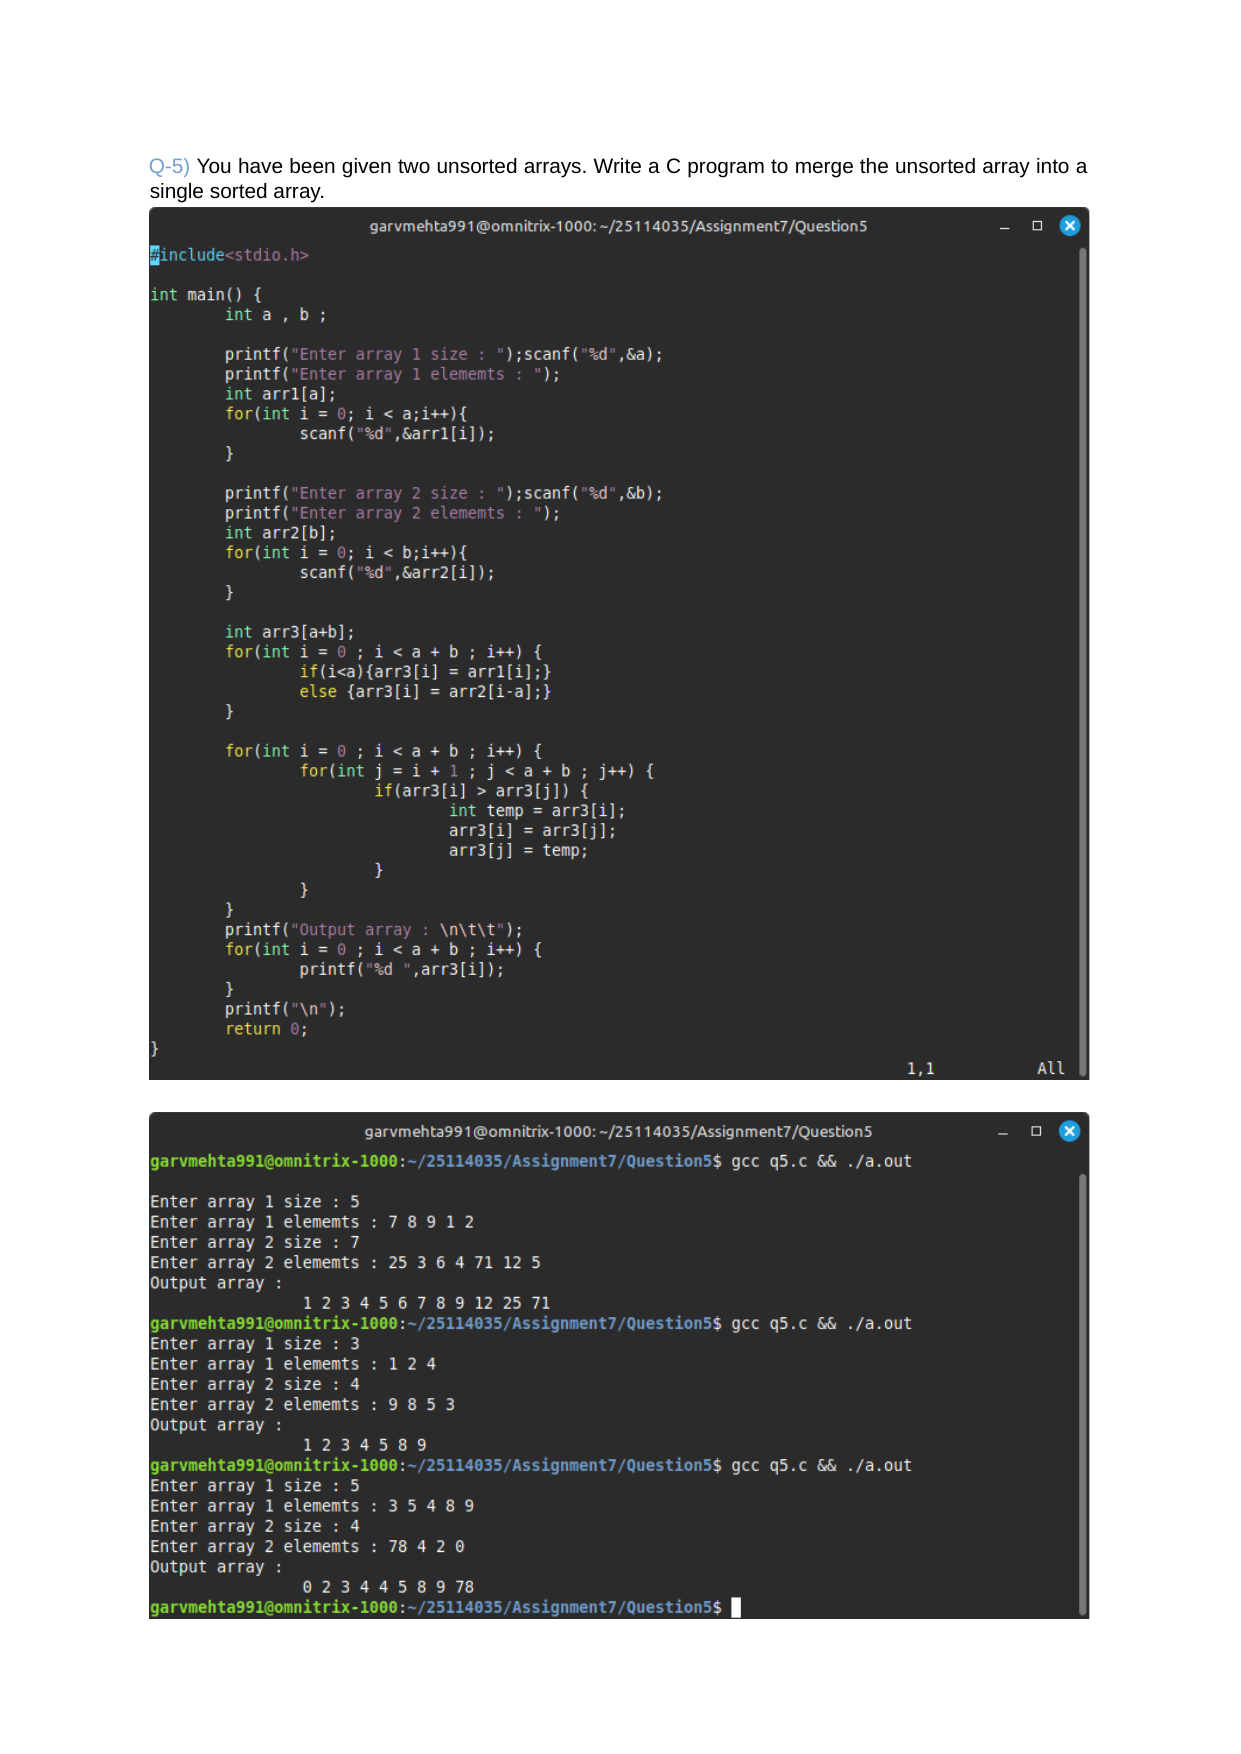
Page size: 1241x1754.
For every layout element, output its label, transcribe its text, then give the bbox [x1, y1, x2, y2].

text Q-5) You have been given two unsorted arrays. Write a C program to merge the unsorted array into a single sorted array. [148, 154, 1089, 203]
picture [149, 207, 1090, 1080]
picture [149, 1112, 1090, 1619]
